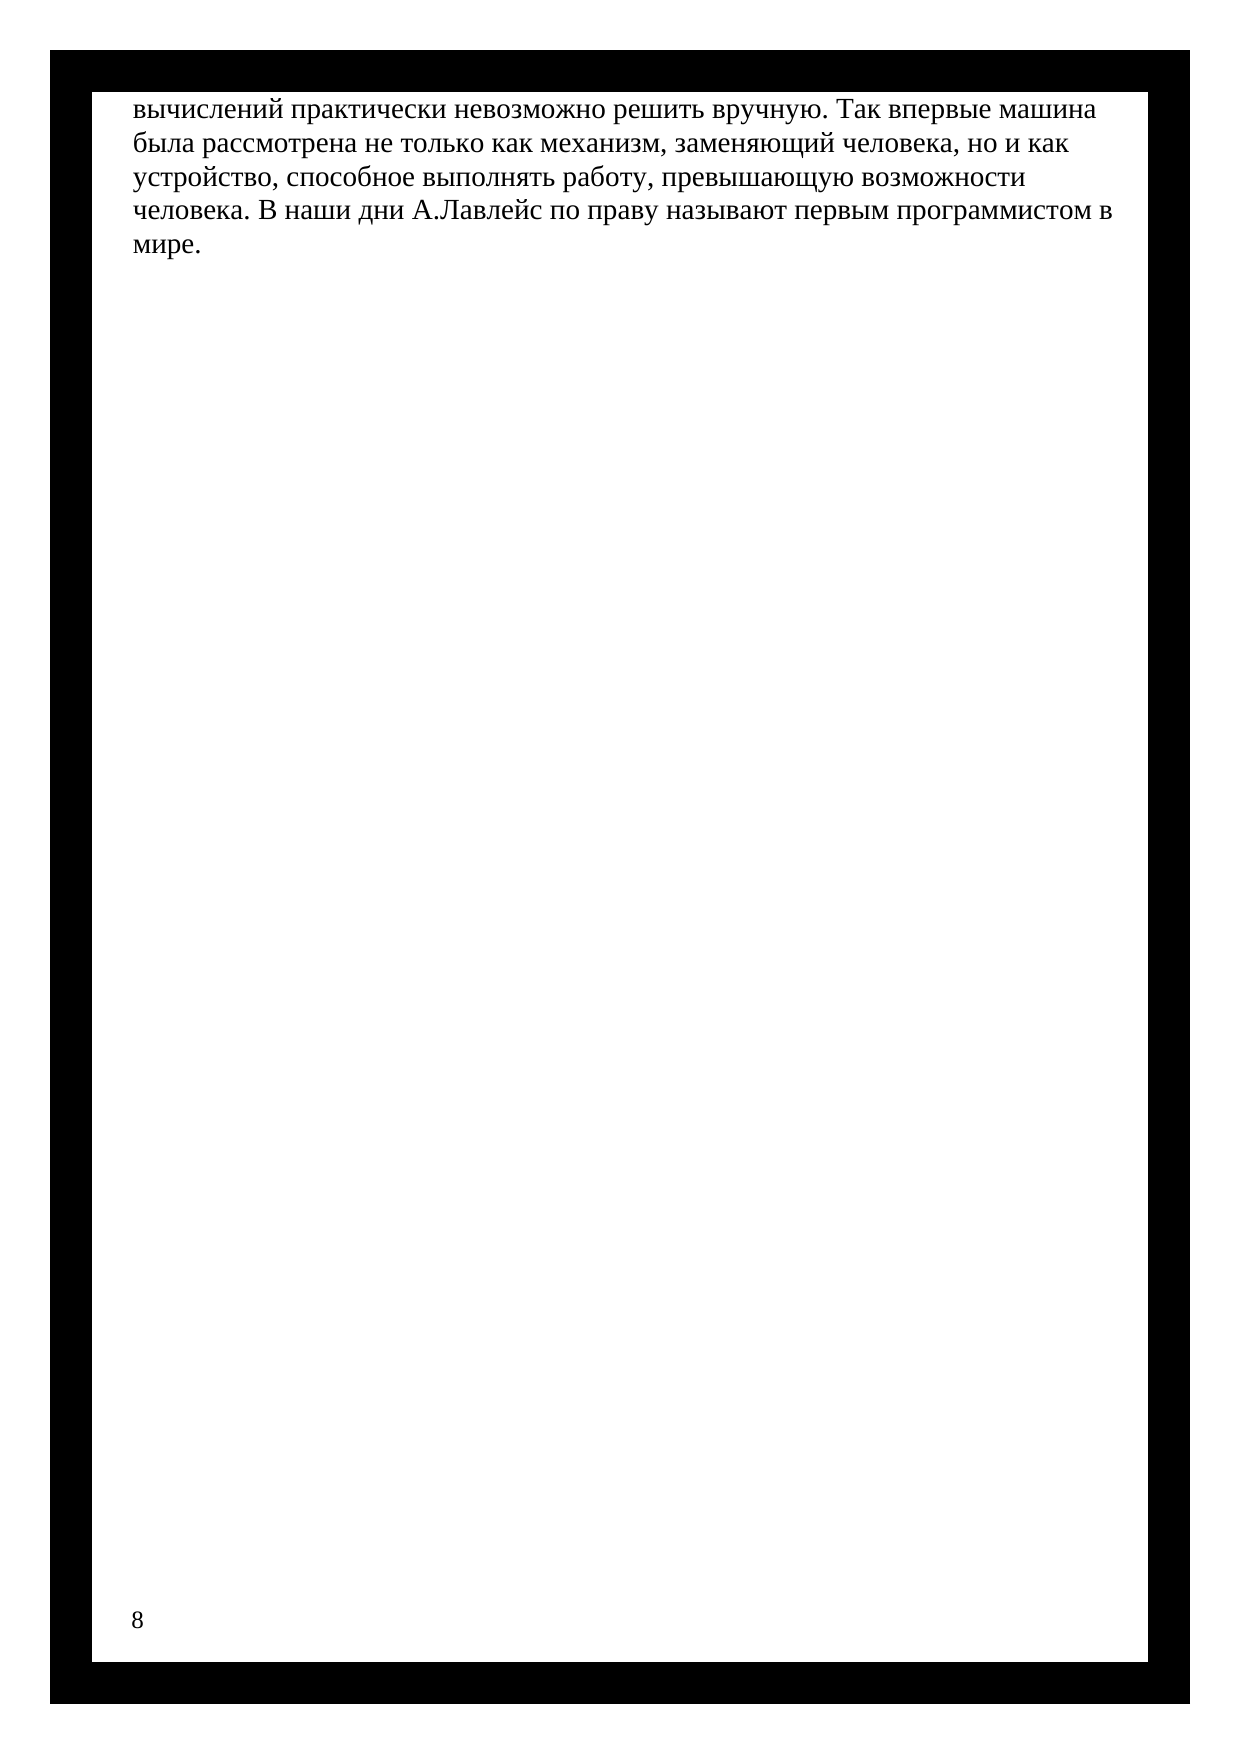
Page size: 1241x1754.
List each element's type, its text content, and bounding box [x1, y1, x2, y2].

subtitle вычислений практически невозможно решить вручную. Так впервые машина была рассмотрена не только как механизм, заменяющий человека, но и как устройство, способное выполнять работу, превышающую возможности человека. В наши дни А.Лавлейс по праву называют первым программистом в мире. [133, 92, 1148, 259]
